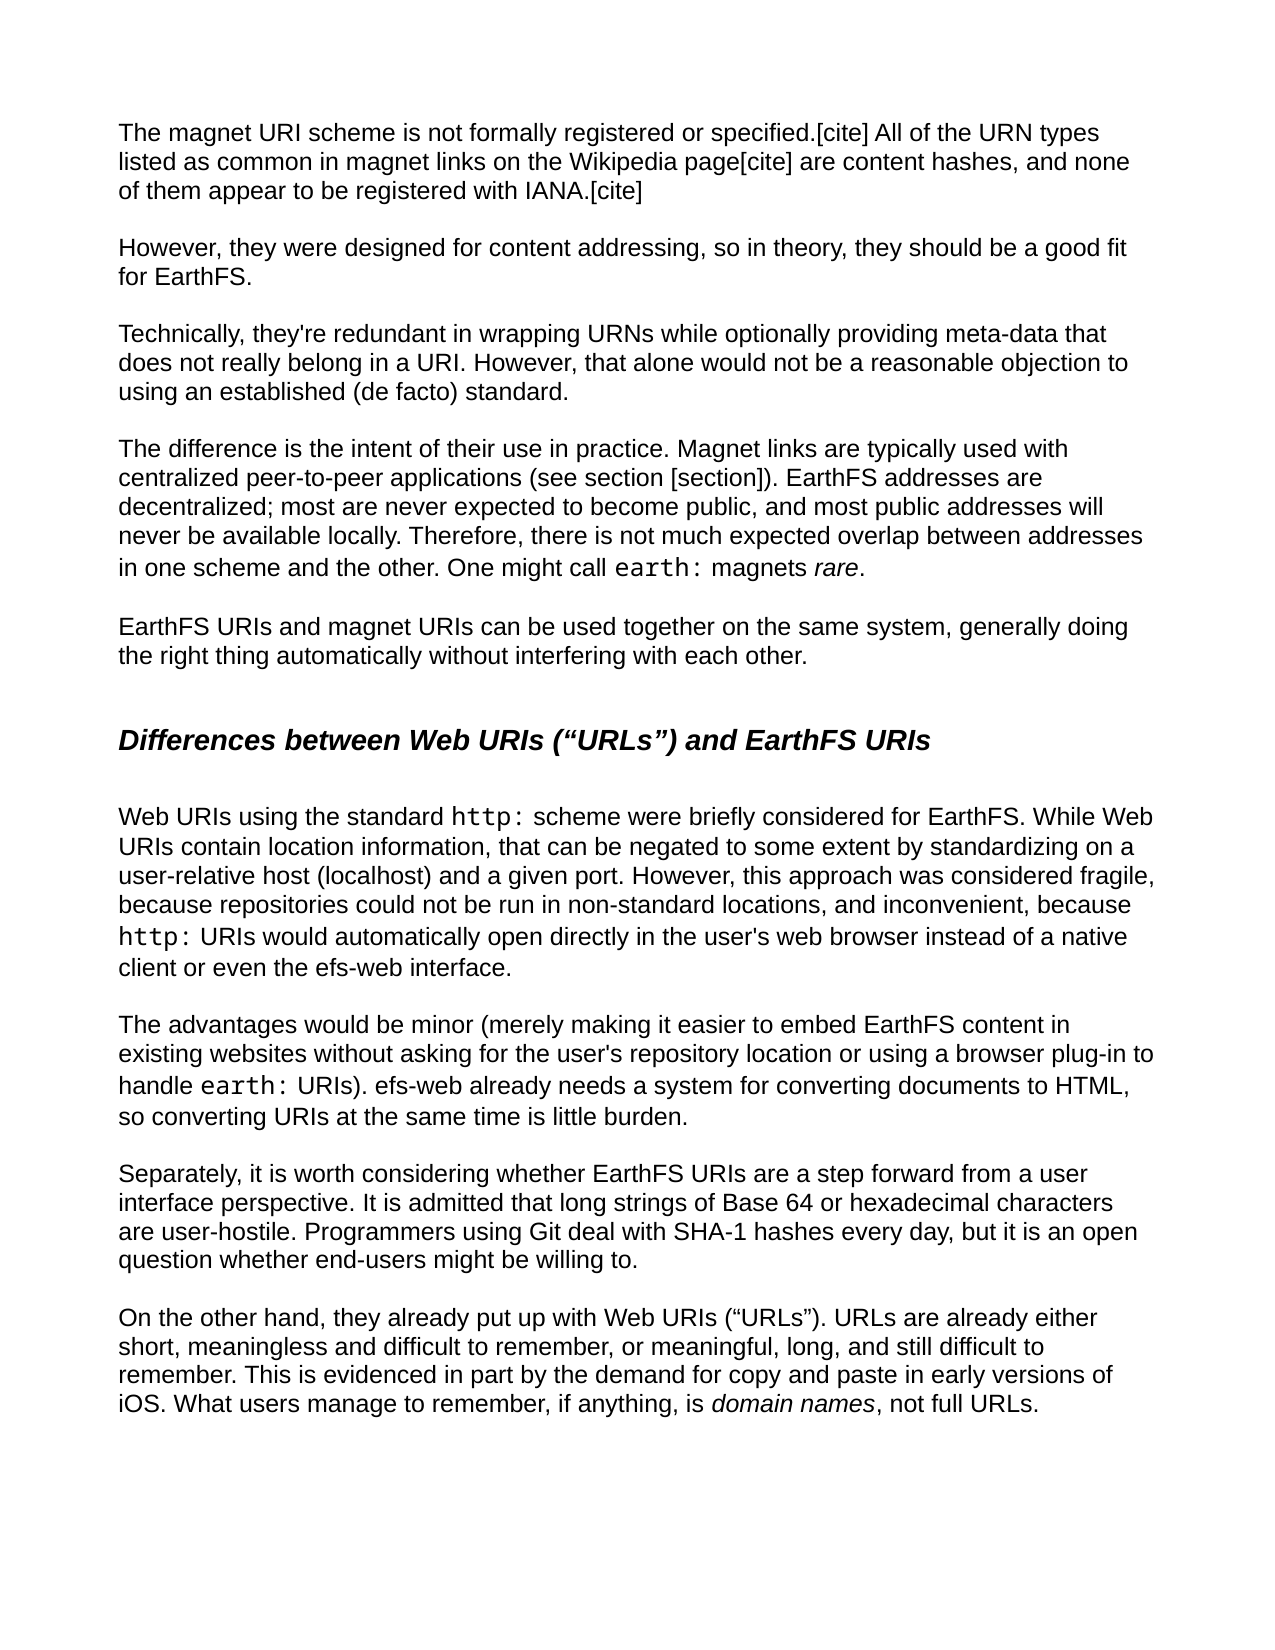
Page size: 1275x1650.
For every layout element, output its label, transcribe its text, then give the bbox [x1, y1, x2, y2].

text However, they were designed for content addressing, so in theory, they should be a good fit for EarthFS. [118, 233, 1157, 291]
text The magnet URI scheme is not formally registered or specified.[cite] All of the URN types listed as common in magnet links on the Wikipedia page[cite] are content hashes, and none of them appear to be registered with IANA.[cite] [118, 118, 1157, 204]
text Technically, they're redundant in wrapping URNs while optionally providing meta-data that does not really belong in a URI. However, that alone would not be a reasonable objection to using an established (de facto) standard. [118, 319, 1157, 406]
text The advantages would be minor (merely making it easier to embed EarthFS content in existing websites without asking for the user's repository location or using a browser plug-in to handle earth: URIs). efs-web already needs a system for converting documents to HTML, so converting URIs at the same time is little burden. [118, 1010, 1157, 1130]
text Separately, it is worth considering whether EarthFS URIs are a step forward from a user interface perspective. It is admitted that long strings of Base 64 or hexadecimal characters are user-hostile. Programmers using Git deal with SHA-1 hashes every day, but it is an open question whether end-users might be willing to. [118, 1159, 1157, 1274]
text The difference is the intent of their use in practice. Magnet links are typically used with centralized peer-to-peer applications (see section [section]). EarthFS addresses are decentralized; most are never expected to become public, and most public addresses will never be available locally. Therefore, there is not much expected overlap between addresses in one scheme and the other. One might call earth: magnets rare. [118, 434, 1157, 583]
text EarthFS URIs and magnet URIs can be used together on the same system, generally doing the right thing automatically without interfering with each other. [118, 612, 1157, 670]
subtitle Differences between Web URIs (“URLs”) and EarthFS URIs [118, 723, 1157, 757]
text On the other hand, they already put up with Web URIs (“URLs”). URLs are already either short, meaningless and difficult to remember, or meaningful, long, and still difficult to remember. This is evidenced in part by the demand for copy and paste in early versions of iOS. What users manage to remember, if anything, is domain names, not full URLs. [118, 1303, 1157, 1418]
text Web URIs using the standard http: scheme were briefly considered for EarthFS. While Web URIs contain location information, that can be negated to some extent by standardizing on a user-relative host (localhost) and a given port. However, this approach was considered fragile, because repositories could not be run in non-standard locations, and inconvenient, because http: URIs would automatically open directly in the user's web browser instead of a native client or even the efs-web interface. [118, 798, 1157, 981]
